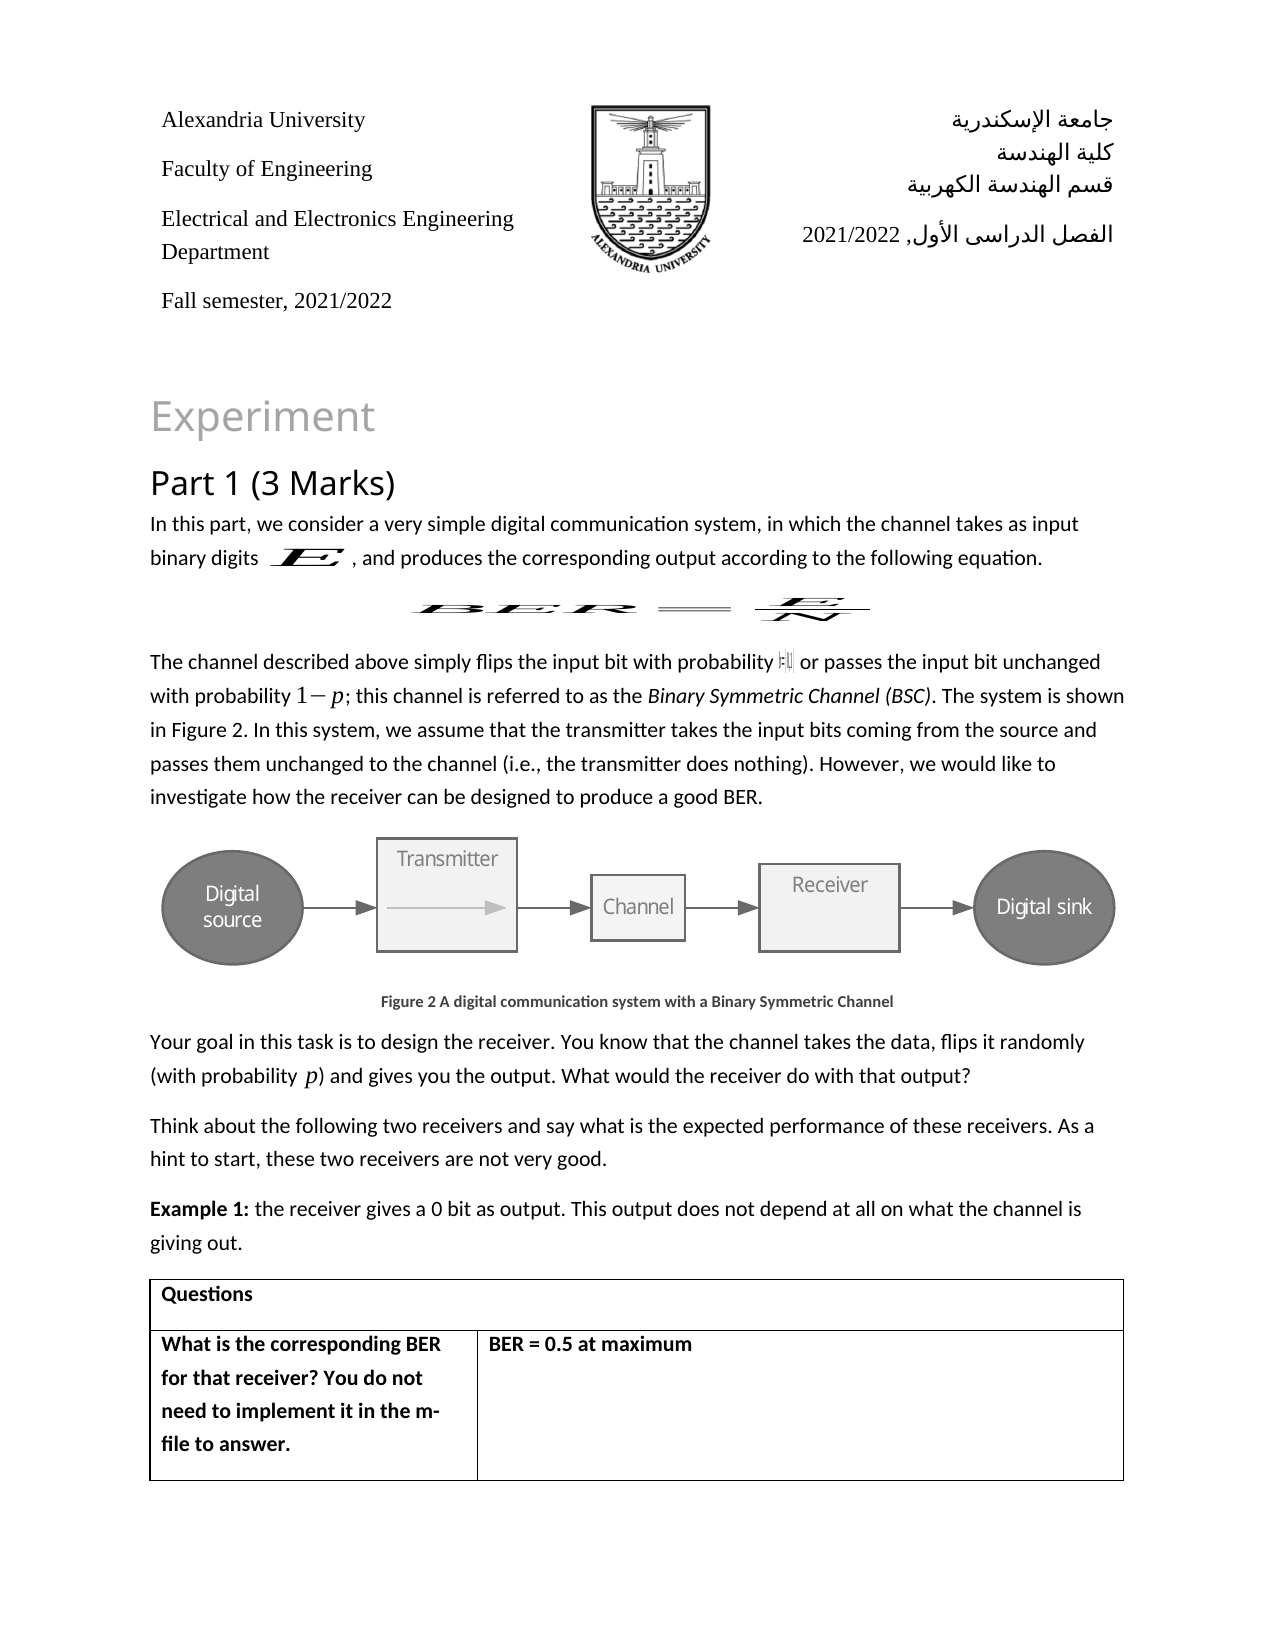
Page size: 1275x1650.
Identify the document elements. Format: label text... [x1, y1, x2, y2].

picture [566, 105, 734, 273]
table_cell BER = 0.5 at maximum [478, 1331, 1123, 1480]
text Think about the following two receivers and say what is the expected performance of these receivers. As a hint to start, these two receivers are not very good. [150, 1112, 1125, 1172]
text Figure 2 A digital communication system with a Binary Symmetric Channel [150, 991, 1125, 1011]
subtitle Experiment [150, 387, 1125, 443]
table_cell What is the corresponding BER for that receiver? You do not need to implement it in the m-file to answer. [151, 1331, 477, 1480]
text The channel described above simply flips the input bit with probability or passes the input bit unchanged with probability ; this channel is referred to as the Binary Symmetric Channel (BSC). The system is shown in Figure 2. In this system, we assume that the transmitter takes the input bits coming from the source and passes them unchanged to the channel (i.e., the transmitter does nothing). However, we would like to investigate how the receiver can be designed to produce a good BER. [150, 648, 1125, 810]
table_header Questions [151, 1280, 1123, 1329]
text Your goal in this task is to design the receiver. You know that the channel takes the data, flips it randomly (with probability ) and gives you the output. What would the receiver do with that output? [150, 1028, 1125, 1089]
text Example 1: the receiver gives a 0 bit as output. This output does not depend at all on what the channel is giving out. [150, 1196, 1125, 1256]
subtitle Part 1 (3 Marks) [150, 460, 1125, 506]
text In this part, we consider a very simple digital communication system, in which the channel takes as input binary digits , and produces the corresponding output according to the following equation. [150, 510, 1125, 572]
